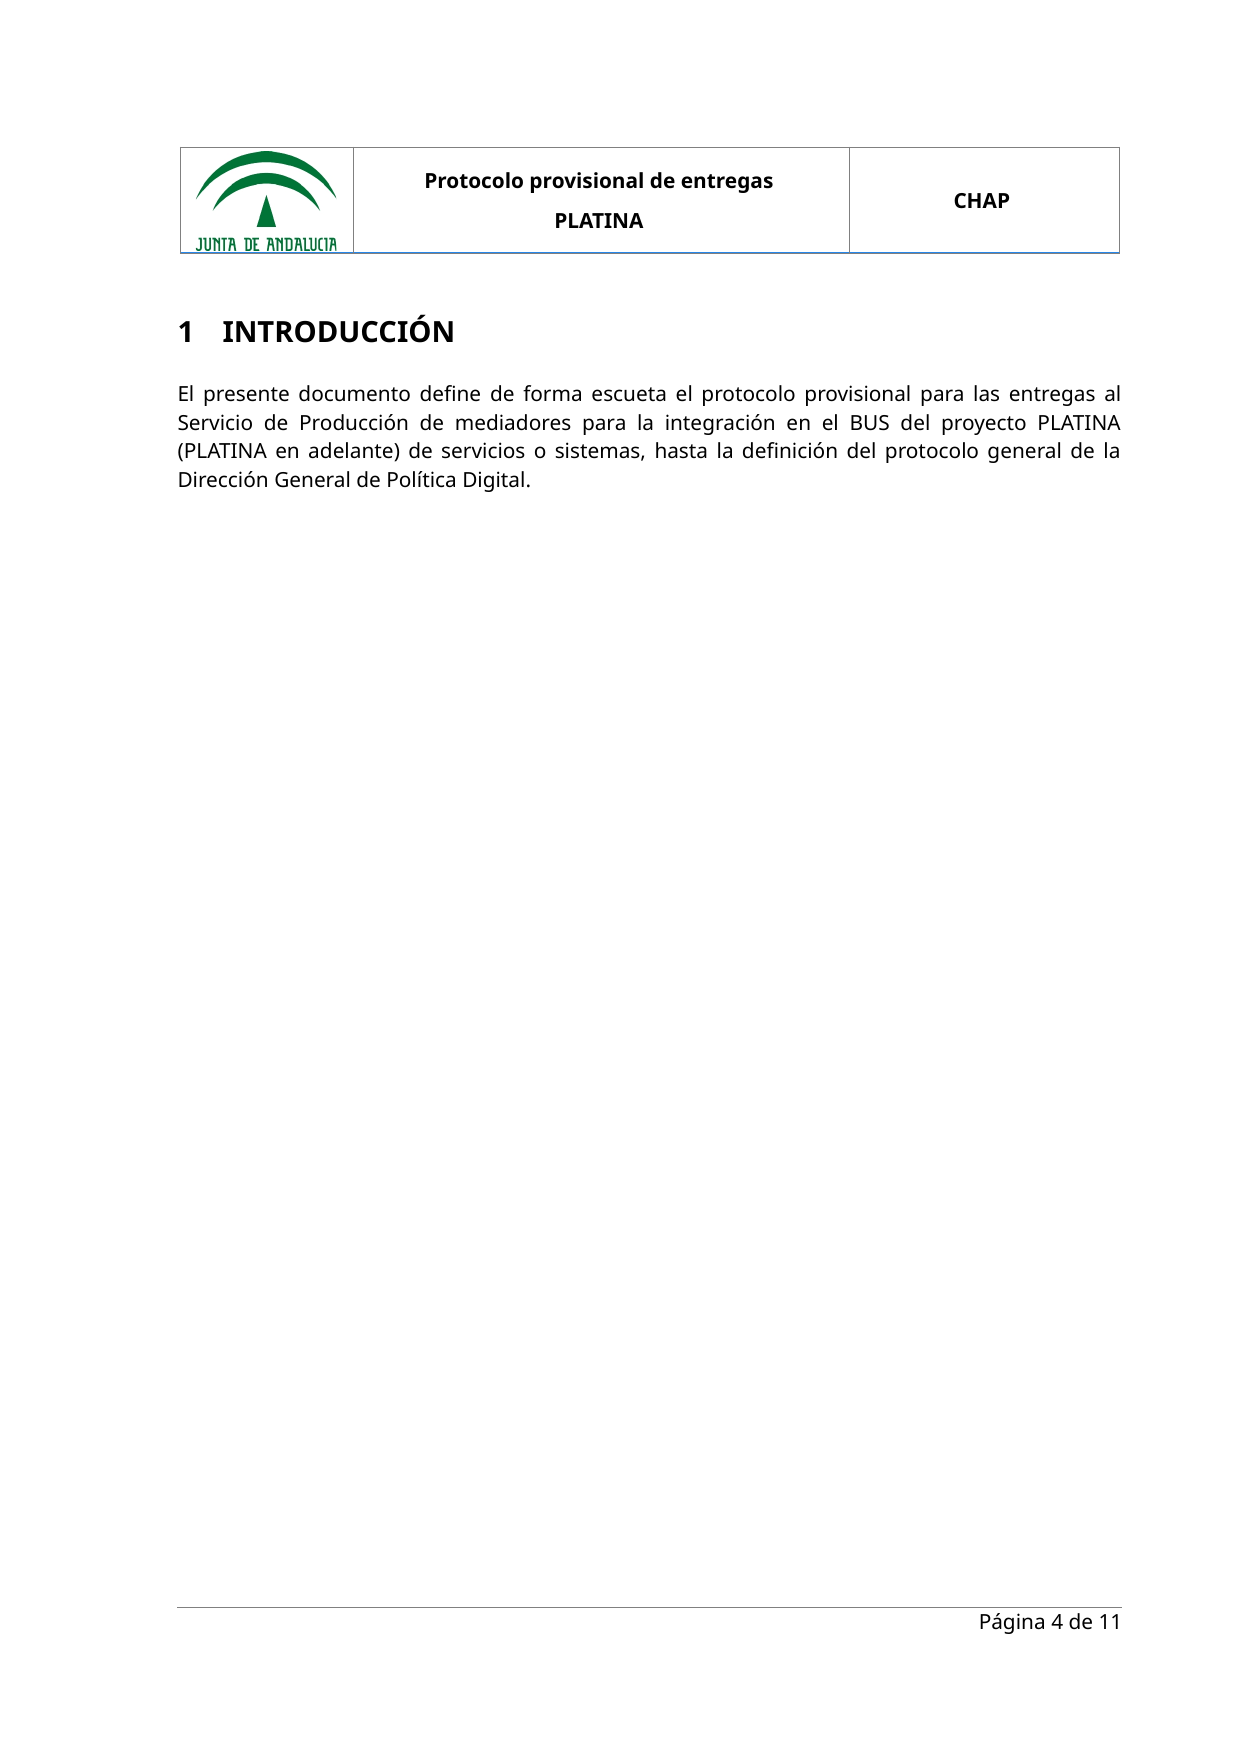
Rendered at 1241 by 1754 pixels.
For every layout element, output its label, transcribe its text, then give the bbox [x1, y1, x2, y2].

subtitle INTRODUCCIÓN [177, 311, 1122, 351]
picture [195, 151, 337, 251]
text El presente documento define de forma escueta el protocolo provisional para las entregas al Servicio de Producción de mediadores para la integración en el BUS del proyecto PLATINA (PLATINA en adelante) de servicios o sistemas, hasta la definición del protocolo general de la Dirección General de Política Digital. [177, 379, 1122, 493]
